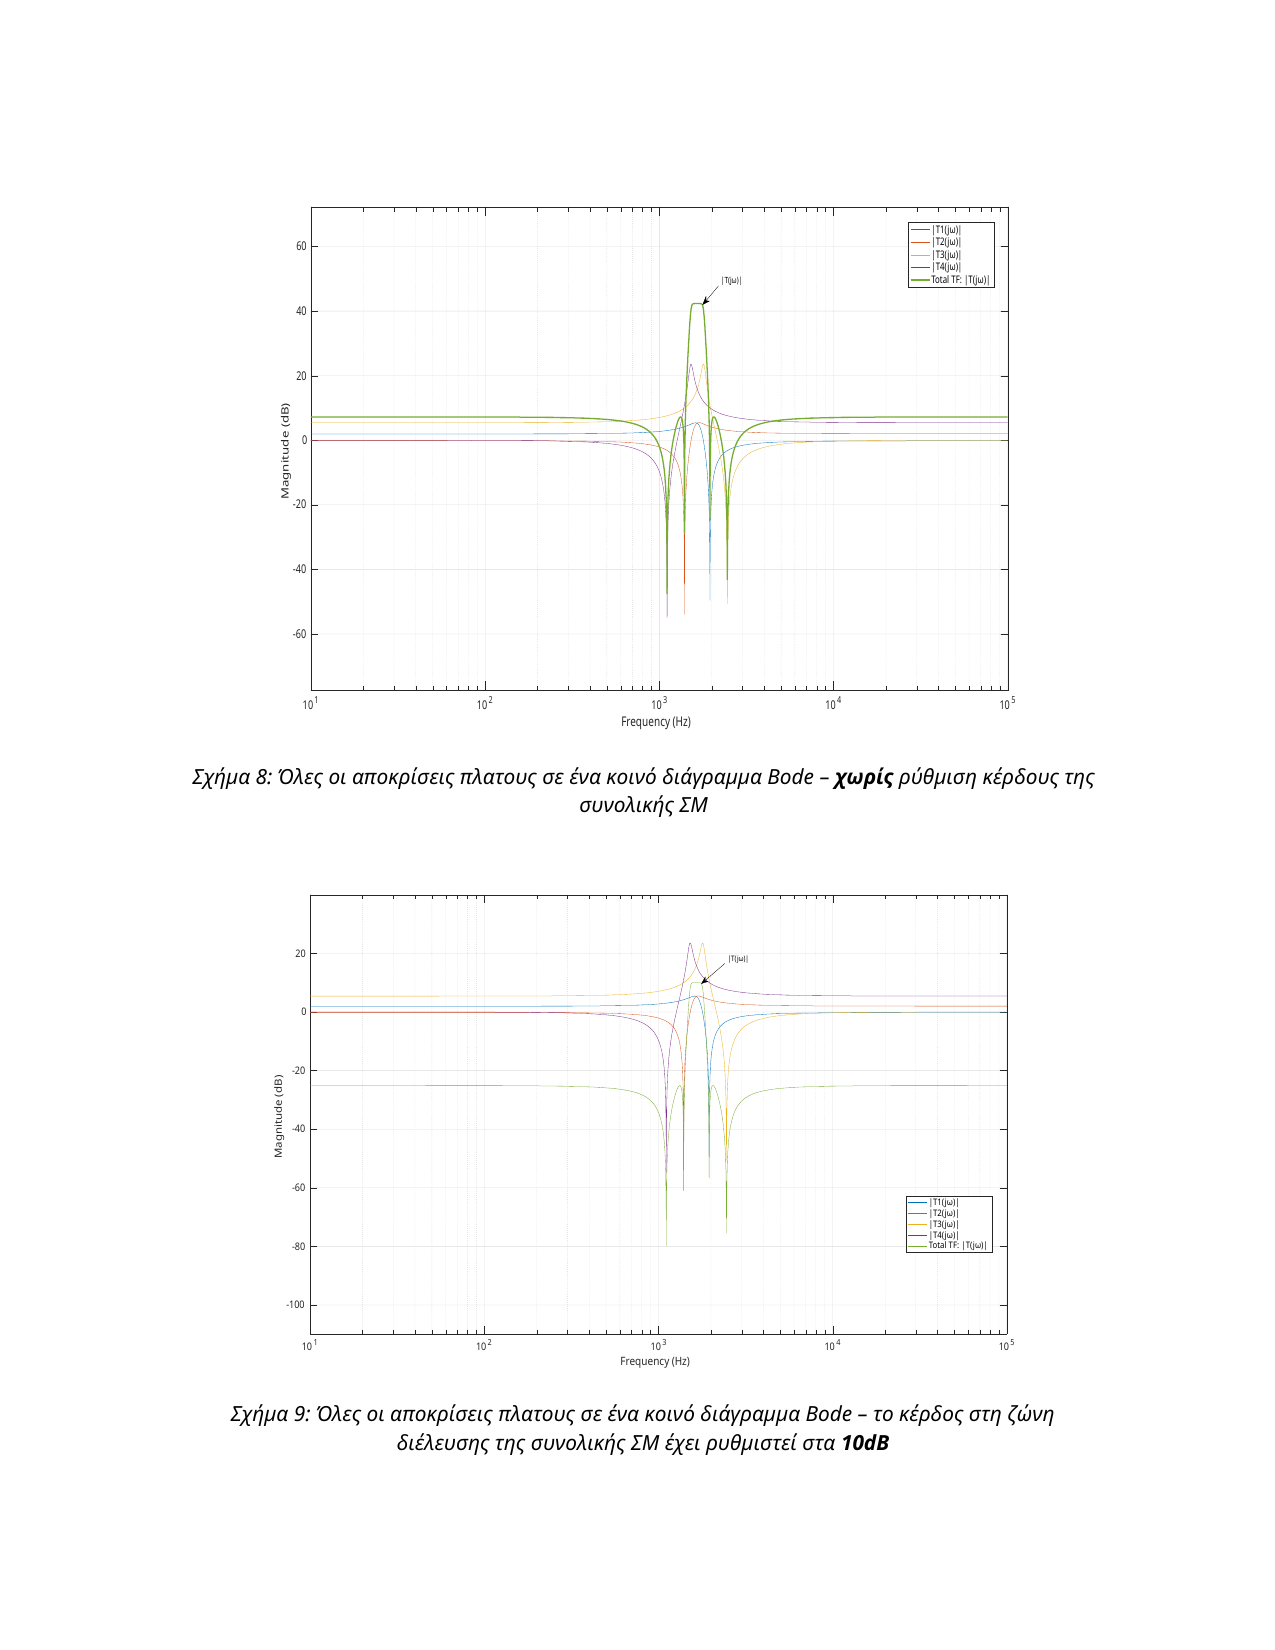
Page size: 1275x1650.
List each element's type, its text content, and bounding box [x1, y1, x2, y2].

text Σχήμα 9: Όλες οι αποκρίσεις πλατους σε ένα κοινό διάγραμμα Bode – το κέρδος στη ζώνη διέλευσης της συνολικής ΣΜ έχει ρυθμιστεί στα 10dB [187, 854, 1098, 1456]
text Σχήμα 8: Όλες οι αποκρίσεις πλατους σε ένα κοινό διάγραμμα Bode – χωρίς ρύθμιση κέρδους της συνολικής ΣΜ [187, 162, 1099, 819]
